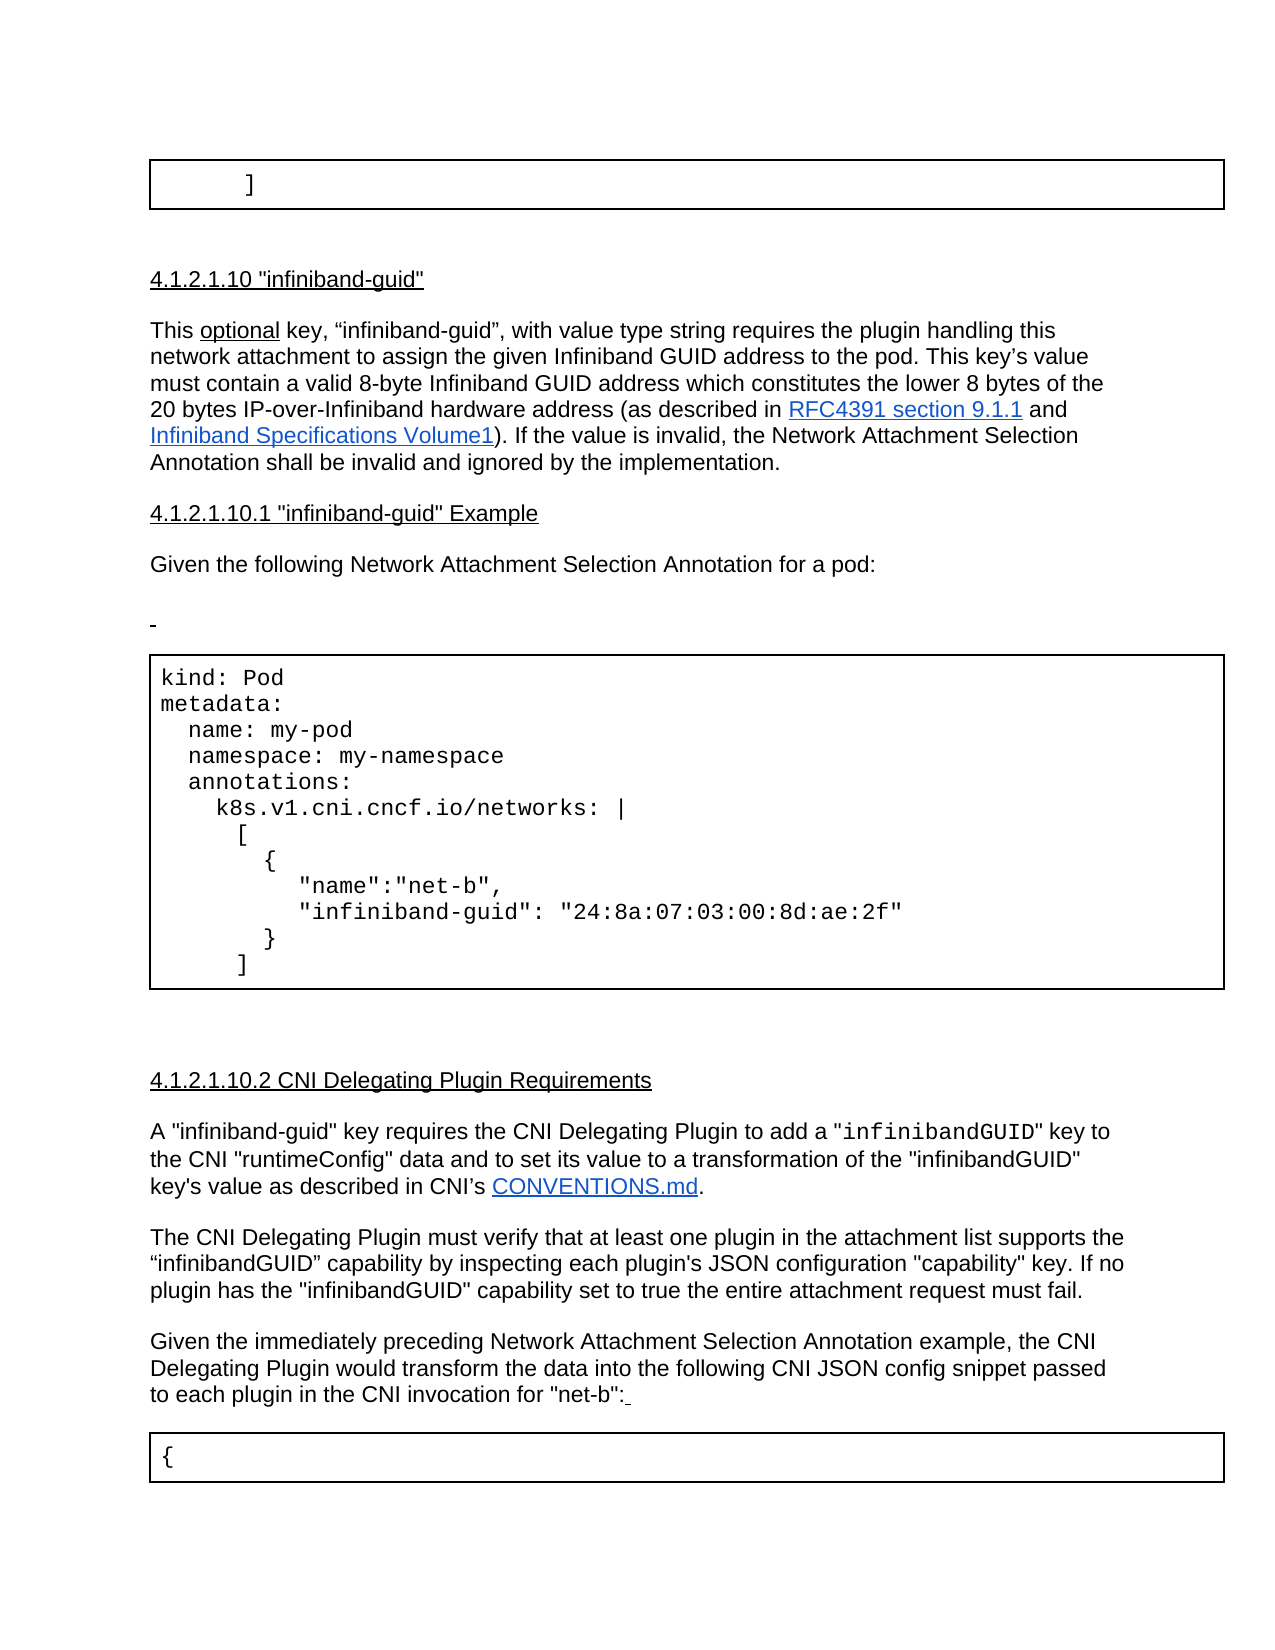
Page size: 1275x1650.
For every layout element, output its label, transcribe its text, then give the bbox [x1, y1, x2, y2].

text Given the immediately preceding Network Attachment Selection Annotation example, the CNI Delegating Plugin would transform the data into the following CNI JSON config snippet passed to each plugin in the CNI invocation for "net-b": [150, 1328, 1125, 1407]
text This optional key, “infiniband-guid”, with value type string requires the plugin handling this network attachment to assign the given Infiniband GUID address to the pod. This key’s value must contain a valid 8-byte Infiniband GUID address which constitutes the lower 8 bytes of the 20 bytes IP-over-Infiniband hardware address (as described in RFC4391 section 9.1.1 and Infiniband Specifications Volume1). If the value is invalid, the Network Attachment Selection Annotation shall be invalid and ignored by the implementation. [150, 317, 1125, 475]
text 4.1.2.1.10.1 "infiniband-guid" Example [150, 500, 1125, 526]
text Given the following Network Attachment Selection Annotation for a pod: [150, 551, 1125, 578]
table_header { [151, 1434, 1223, 1481]
table_header ] [151, 161, 1223, 208]
text A "infiniband-guid" key requires the CNI Delegating Plugin to add a "infinibandGUID" key to the CNI "runtimeConfig" data and to set its value to a transformation of the "infinibandGUID" key's value as described in CNI’s CONVENTIONS.md. [150, 1118, 1125, 1199]
table_header kind: Pod metadata: name: my-pod namespace: my-namespace annotations: k8s.v1.cni.cncf.io/networks: | [ { "name":"net-b", "infiniband-guid": "24:8a:07:03:00:8d:ae:2f" } ] [151, 656, 1223, 988]
text 4.1.2.1.10.2 CNI Delegating Plugin Requirements [150, 1067, 1125, 1093]
text The CNI Delegating Plugin must verify that at least one plugin in the attachment list supports the “infinibandGUID” capability by inspecting each plugin's JSON configuration "capability" key. If no plugin has the "infinibandGUID" capability set to true the entire attachment request must fail. [150, 1224, 1125, 1303]
text 4.1.2.1.10 "infiniband-guid" [150, 266, 1125, 292]
